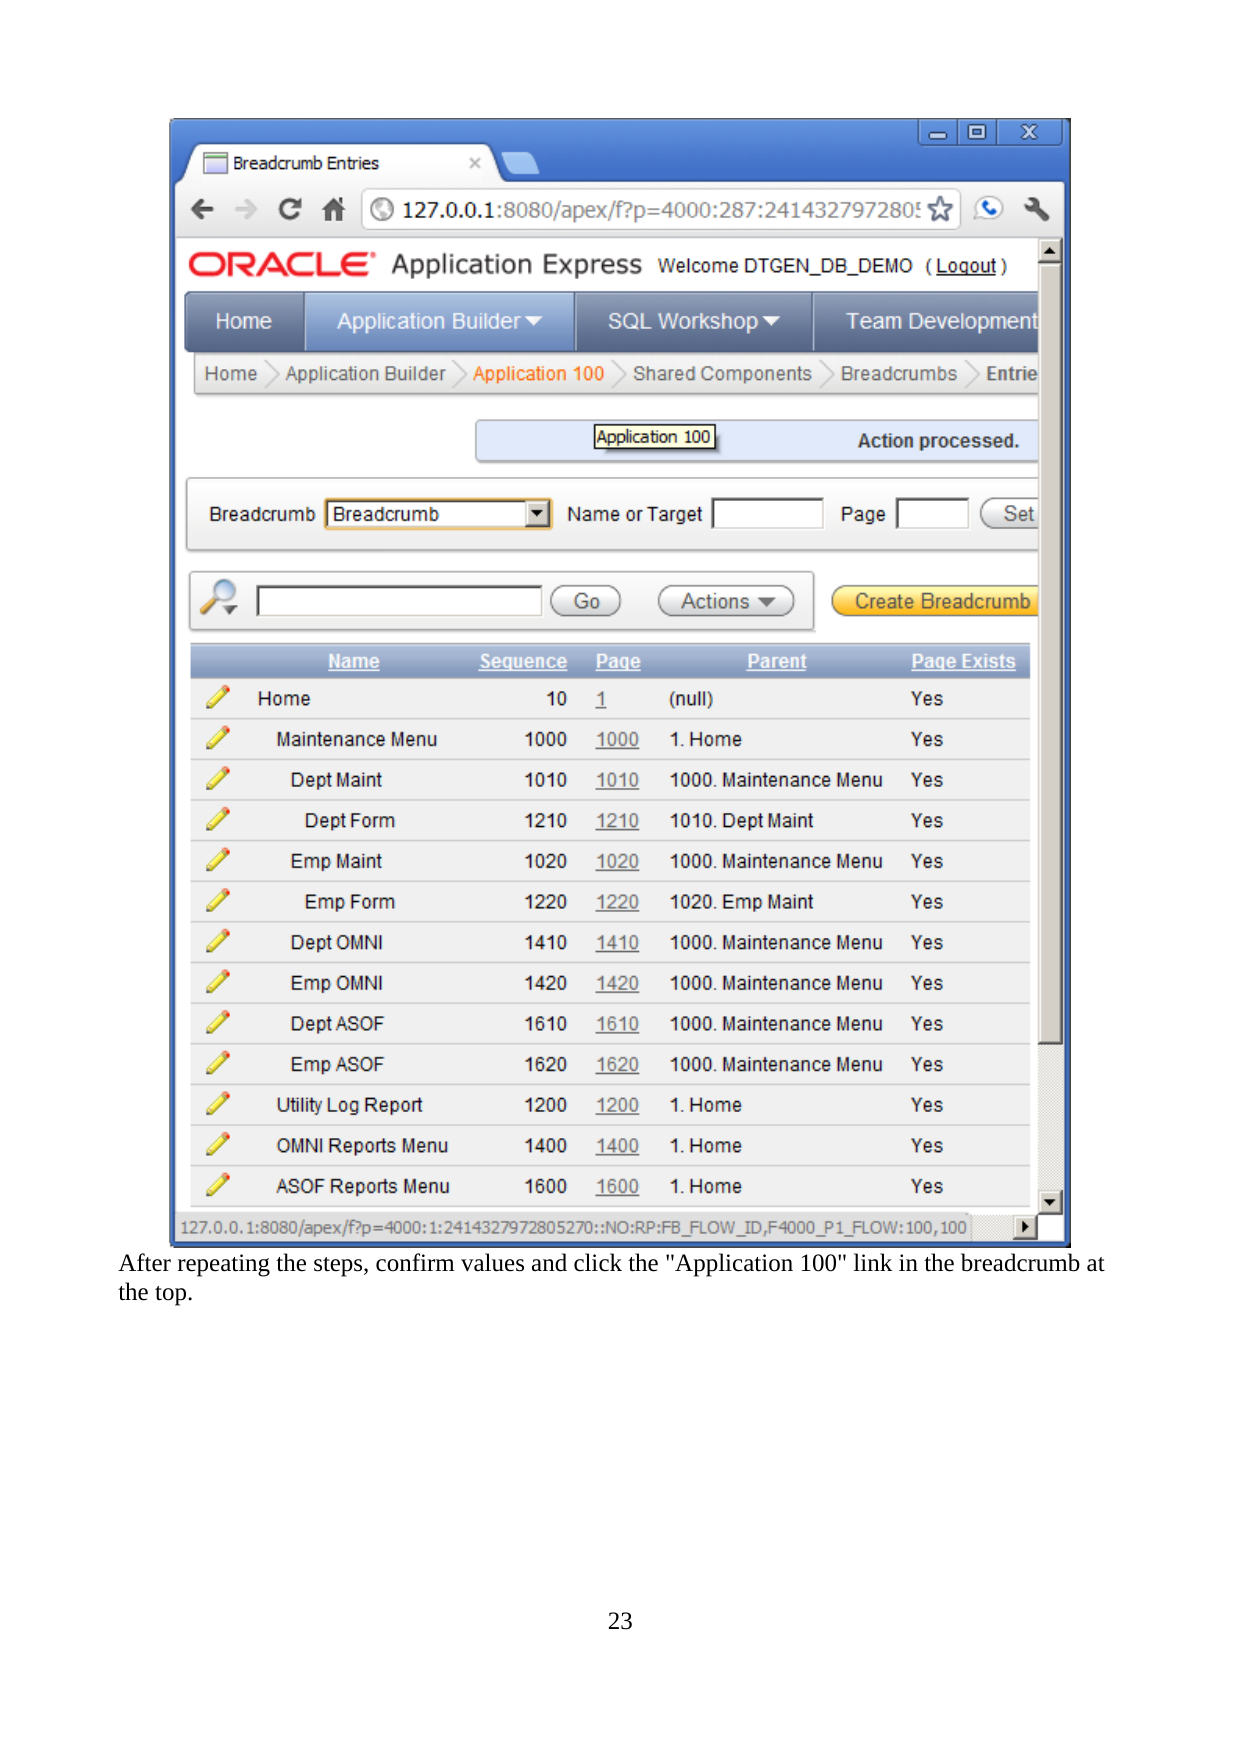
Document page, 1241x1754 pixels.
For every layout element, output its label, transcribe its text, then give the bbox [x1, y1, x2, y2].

text After repeating the steps, confirm values and click the "Application 100" link in the breadcrumb at the top. [118, 1239, 1122, 1305]
picture [169, 118, 1071, 1248]
